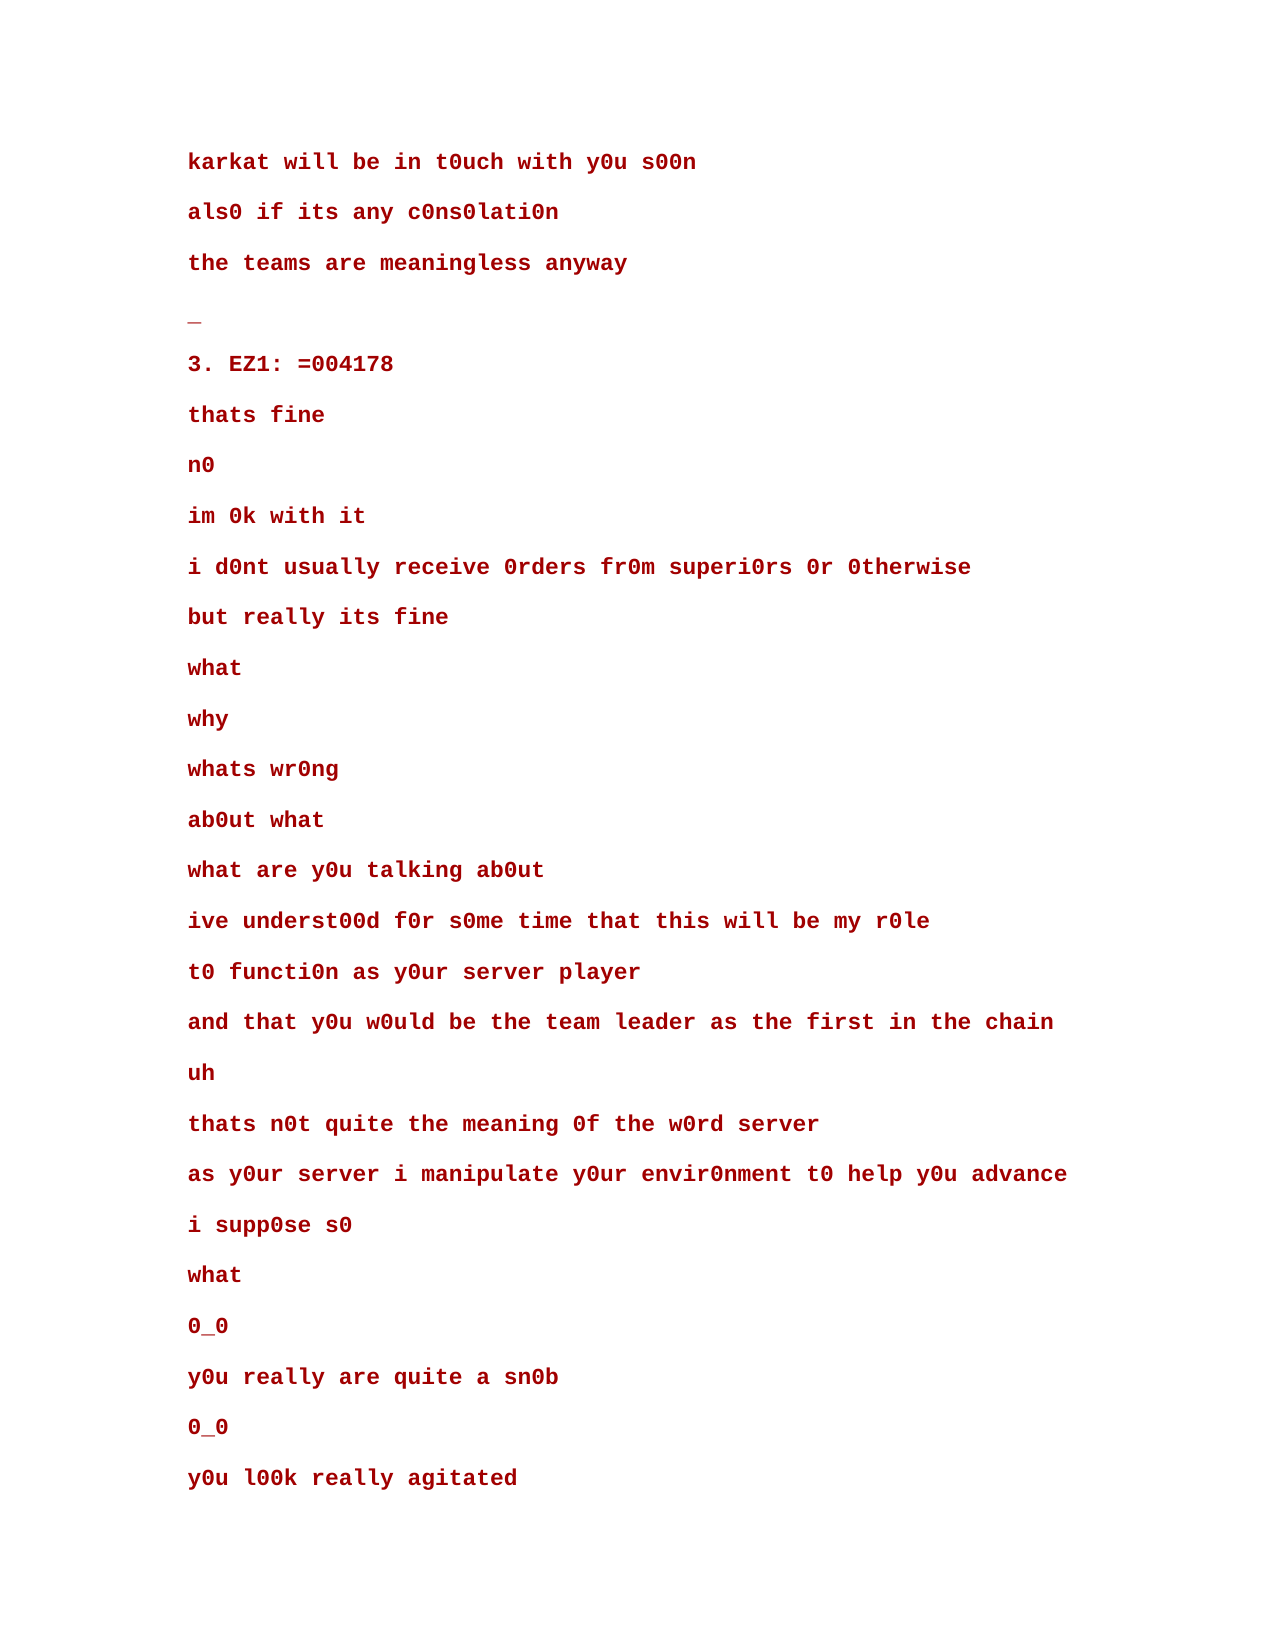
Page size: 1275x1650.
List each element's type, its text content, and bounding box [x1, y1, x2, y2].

text thats fine [187, 403, 1087, 429]
text and that y0u w0uld be the team leader as the first in the chain [187, 1011, 1087, 1037]
text but really its fine [187, 606, 1087, 632]
text 3. EZ1: =004178 [187, 352, 1087, 378]
text ive underst00d f0r s0me time that this will be my r0le [187, 909, 1087, 935]
text ab0ut what [187, 808, 1087, 834]
text als0 if its any c0ns0lati0n [187, 201, 1087, 227]
text what [187, 656, 1087, 682]
text i d0nt usually receive 0rders fr0m superi0rs 0r 0therwise [187, 555, 1087, 581]
text as y0ur server i manipulate y0ur envir0nment t0 help y0u advance [187, 1162, 1087, 1188]
text i supp0se s0 [187, 1213, 1087, 1239]
text uh [187, 1061, 1087, 1087]
text y0u l00k really agitated [187, 1466, 1087, 1492]
text t0 functi0n as y0ur server player [187, 960, 1087, 986]
text n0 [187, 454, 1087, 480]
text im 0k with it [187, 504, 1087, 530]
text 0_0 [187, 1314, 1087, 1340]
text thats n0t quite the meaning 0f the w0rd server [187, 1112, 1087, 1138]
text what are y0u talking ab0ut [187, 859, 1087, 885]
text 0_0 [187, 1416, 1087, 1442]
text whats wr0ng [187, 757, 1087, 783]
text what [187, 1264, 1087, 1290]
text karkat will be in t0uch with y0u s00n [187, 150, 1087, 176]
text y0u really are quite a sn0b [187, 1365, 1087, 1391]
text _ [187, 302, 1087, 328]
text why [187, 707, 1087, 733]
text the teams are meaningless anyway [187, 251, 1087, 277]
